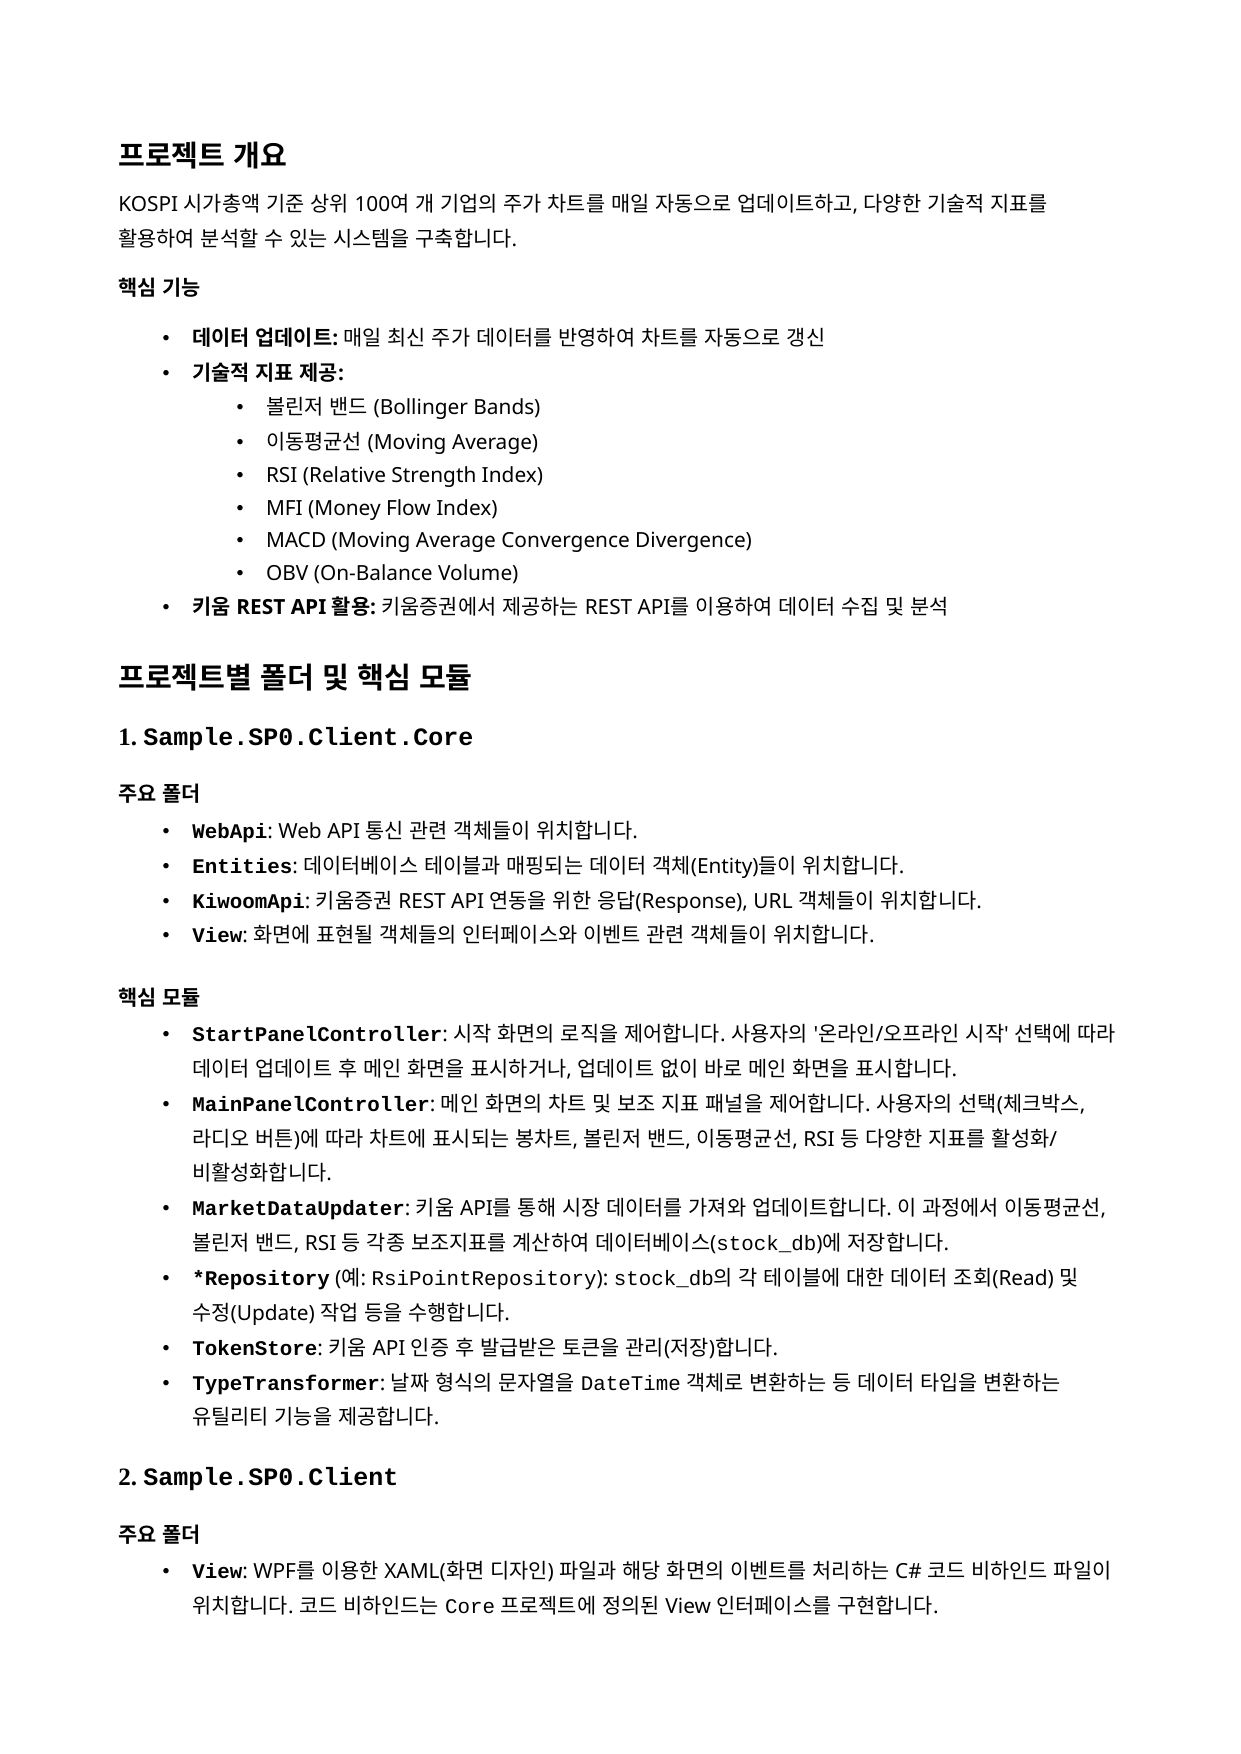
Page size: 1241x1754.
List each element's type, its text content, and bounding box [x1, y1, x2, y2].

subtitle 2. Sample.SP0.Client [118, 1462, 1122, 1493]
list Entities: 데이터베이스 테이블과 매핑되는 데이터 객체(Entity)들이 위치합니다. [162, 849, 1122, 879]
list KiwoomApi: 키움증권 REST API 연동을 위한 응답(Response), URL 객체들이 위치합니다. [162, 884, 1122, 914]
list WebApi: Web API 통신 관련 객체들이 위치합니다. [162, 814, 1122, 844]
list 볼린저 밴드 (Bollinger Bands) [236, 391, 1122, 421]
list MarketDataUpdater: 키움 API를 통해 시장 데이터를 가져와 업데이트합니다. 이 과정에서 이동평균선, 볼린저 밴드, RSI 등 각종 보조지표를 계산하여 데이터베이스(stock_db)에 저장합니다. [162, 1191, 1122, 1257]
list TypeTransformer: 날짜 형식의 문자열을 DateTime 객체로 변환하는 등 데이터 타입을 변환하는 유틸리티 기능을 제공합니다. [162, 1366, 1122, 1431]
subtitle 프로젝트별 폴더 및 핵심 모듈 [118, 654, 1122, 697]
list 키움 REST API 활용: 키움증권에서 제공하는 REST API를 이용하여 데이터 수집 및 분석 [162, 591, 1122, 621]
list 기술적 지표 제공: [162, 356, 1122, 386]
subtitle 핵심 모듈 [118, 981, 1122, 1011]
subtitle 주요 폴더 [118, 778, 1122, 808]
list MainPanelController: 메인 화면의 차트 및 보조 지표 패널을 제어합니다. 사용자의 선택(체크박스, 라디오 버튼)에 따라 차트에 표시되는 봉차트, 볼린저 밴드, 이동평균선, RSI 등 다양한 지표를 활성화/비활성화합니다. [162, 1087, 1122, 1187]
subtitle 1. Sample.SP0.Client.Core [118, 722, 1122, 753]
list 데이터 업데이트: 매일 최신 주가 데이터를 반영하여 차트를 자동으로 갱신 [162, 321, 1122, 351]
list RSI (Relative Strength Index) [236, 460, 1122, 488]
list MFI (Money Flow Index) [236, 493, 1122, 521]
list MACD (Moving Average Convergence Divergence) [236, 525, 1122, 554]
list OBV (On-Balance Volume) [236, 558, 1122, 586]
list 이동평균선 (Moving Average) [236, 425, 1122, 456]
list StartPanelController: 시작 화면의 로직을 제어합니다. 사용자의 '온라인/오프라인 시작' 선택에 따라 데이터 업데이트 후 메인 화면을 표시하거나, 업데이트 없이 바로 메인 화면을 표시합니다. [162, 1017, 1122, 1082]
list *Repository (예: RsiPointRepository): stock_db의 각 테이블에 대한 데이터 조회(Read) 및 수정(Update) 작업 등을 수행합니다. [162, 1261, 1122, 1326]
list TokenStore: 키움 API 인증 후 발급받은 토큰을 관리(저장)합니다. [162, 1331, 1122, 1361]
list View: WPF를 이용한 XAML(화면 디자인) 파일과 해당 화면의 이벤트를 처리하는 C# 코드 비하인드 파일이 위치합니다. 코드 비하인드는 Core 프로젝트에 정의된 View 인터페이스를 구현합니다. [162, 1555, 1122, 1620]
subtitle 주요 폴더 [118, 1518, 1122, 1548]
text 핵심 기능 [118, 272, 1122, 302]
text KOSPI 시가총액 기준 상위 100여 개 기업의 주가 차트를 매일 자동으로 업데이트하고, 다양한 기술적 지표를 활용하여 분석할 수 있는 시스템을 구축합니다. [118, 187, 1122, 253]
subtitle 프로젝트 개요 [118, 133, 1122, 175]
list View: 화면에 표현될 객체들의 인터페이스와 이벤트 관련 객체들이 위치합니다. [162, 919, 1122, 949]
